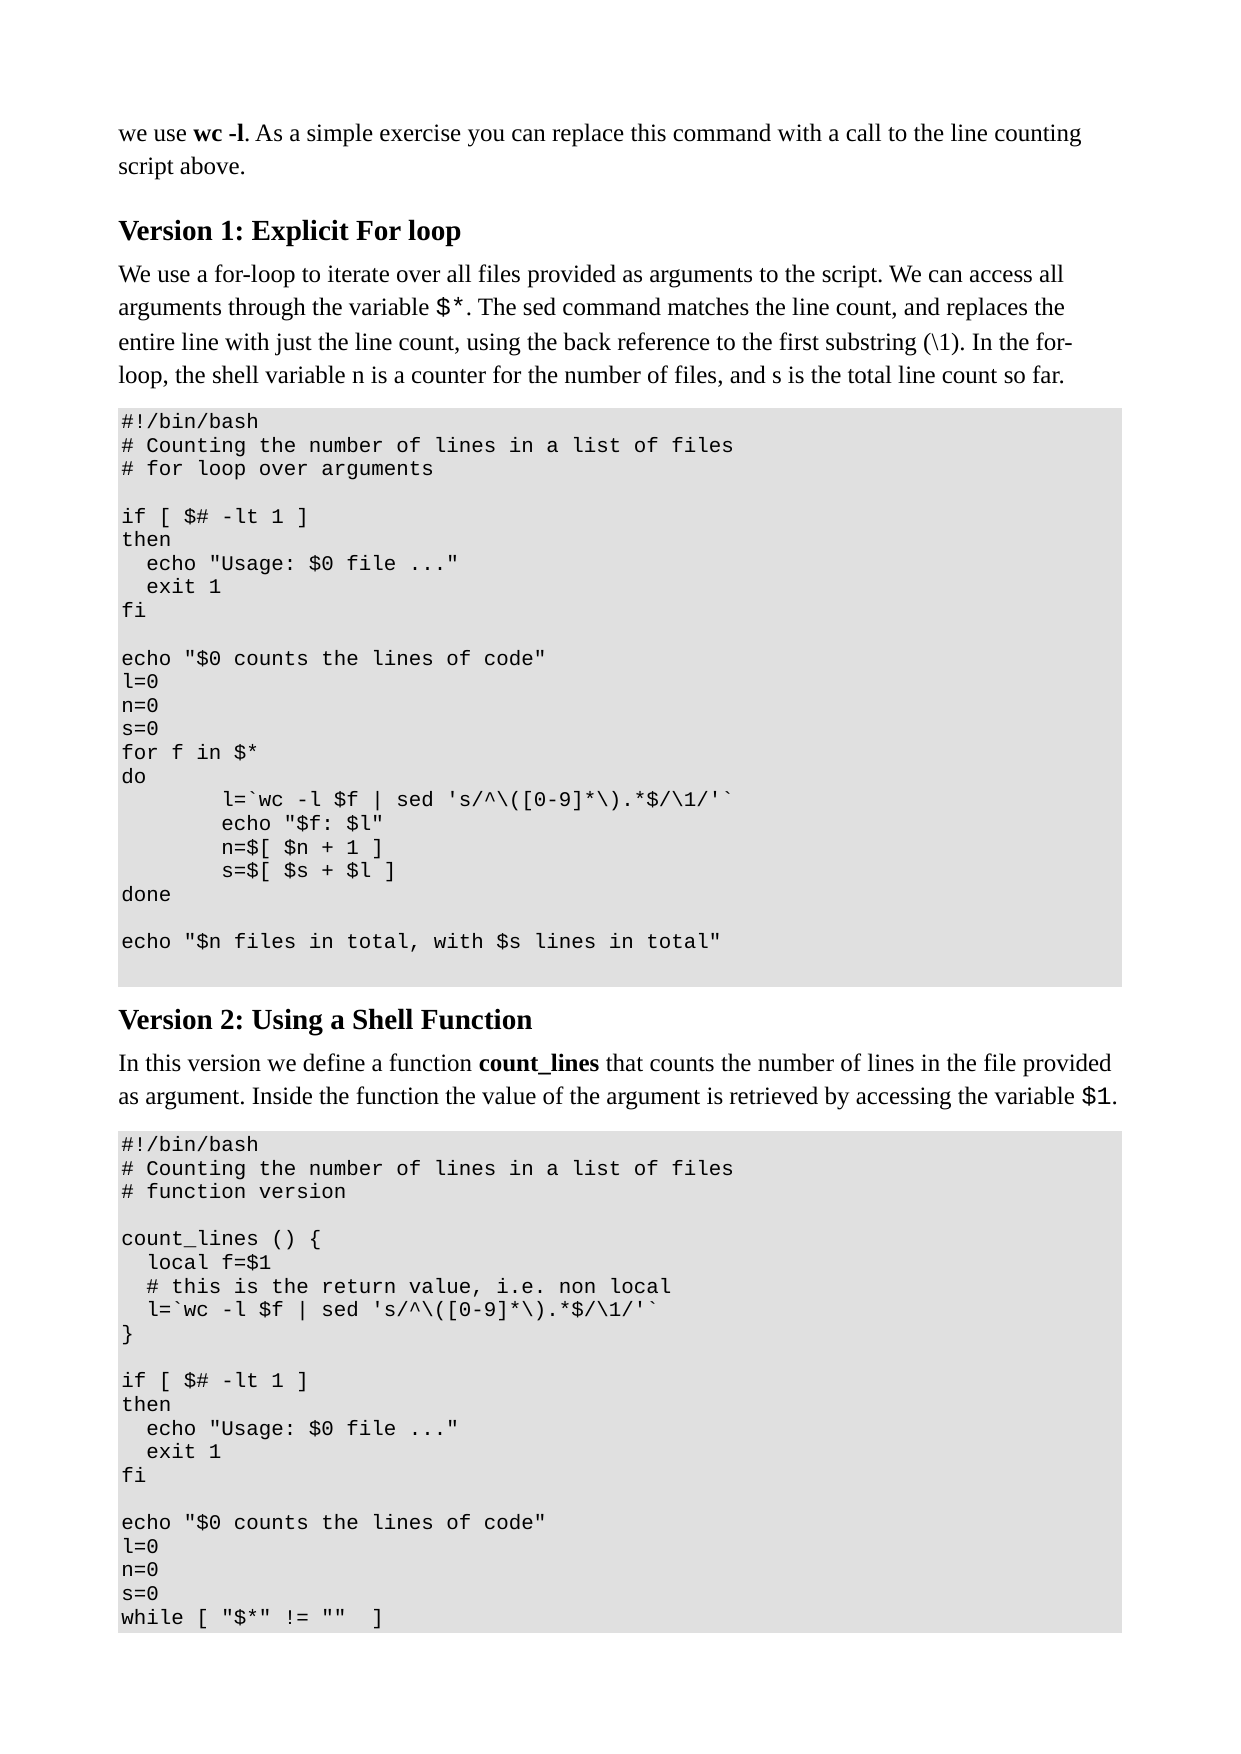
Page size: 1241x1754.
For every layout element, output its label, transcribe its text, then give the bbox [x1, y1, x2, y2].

subtitle Version 2: Using a Shell Function [118, 1002, 1122, 1035]
table_header #!/bin/bash # Counting the number of lines in a list of files # for loop over arguments if [ $# -lt 1 ] then echo "Usage: $0 file ..." exit 1 fi echo "$0 counts the lines of code" l=0 n=0 s=0 for f in $* do l=`wc -l $f | sed 's/^\([0-9]*\).*$/\1/'` echo "$f: $l" n=$[ $n + 1 ] s=$[ $s + $l ] done echo "$n files in total, with $s lines in total" [118, 408, 1122, 987]
table_header #!/bin/bash # Counting the number of lines in a list of files # function version count_lines () { local f=$1 # this is the return value, i.e. non local l=`wc -l $f | sed 's/^\([0-9]*\).*$/\1/'` } if [ $# -lt 1 ] then echo "Usage: $0 file ..." exit 1 fi echo "$0 counts the lines of code" l=0 n=0 s=0 while [ "$*" != "" ] [118, 1131, 1122, 1633]
text In this version we define a function count_lines that counts the number of lines in the file provided as argument. Inside the function the value of the argument is retrieved by accessing the variable $1. [118, 1048, 1122, 1112]
text we use wc -l. As a simple exercise you can replace this command with a call to the line counting script above. [118, 118, 1122, 180]
text We use a for-loop to iterate over all files provided as arguments to the script. We can access all arguments through the variable $*. The sed command matches the line count, and replaces the entire line with just the line count, using the back reference to the first substring (\1). In the for-loop, the shell variable n is a counter for the number of files, and s is the total line count so far. [118, 259, 1122, 389]
subtitle Version 1: Explicit For loop [118, 213, 1122, 247]
